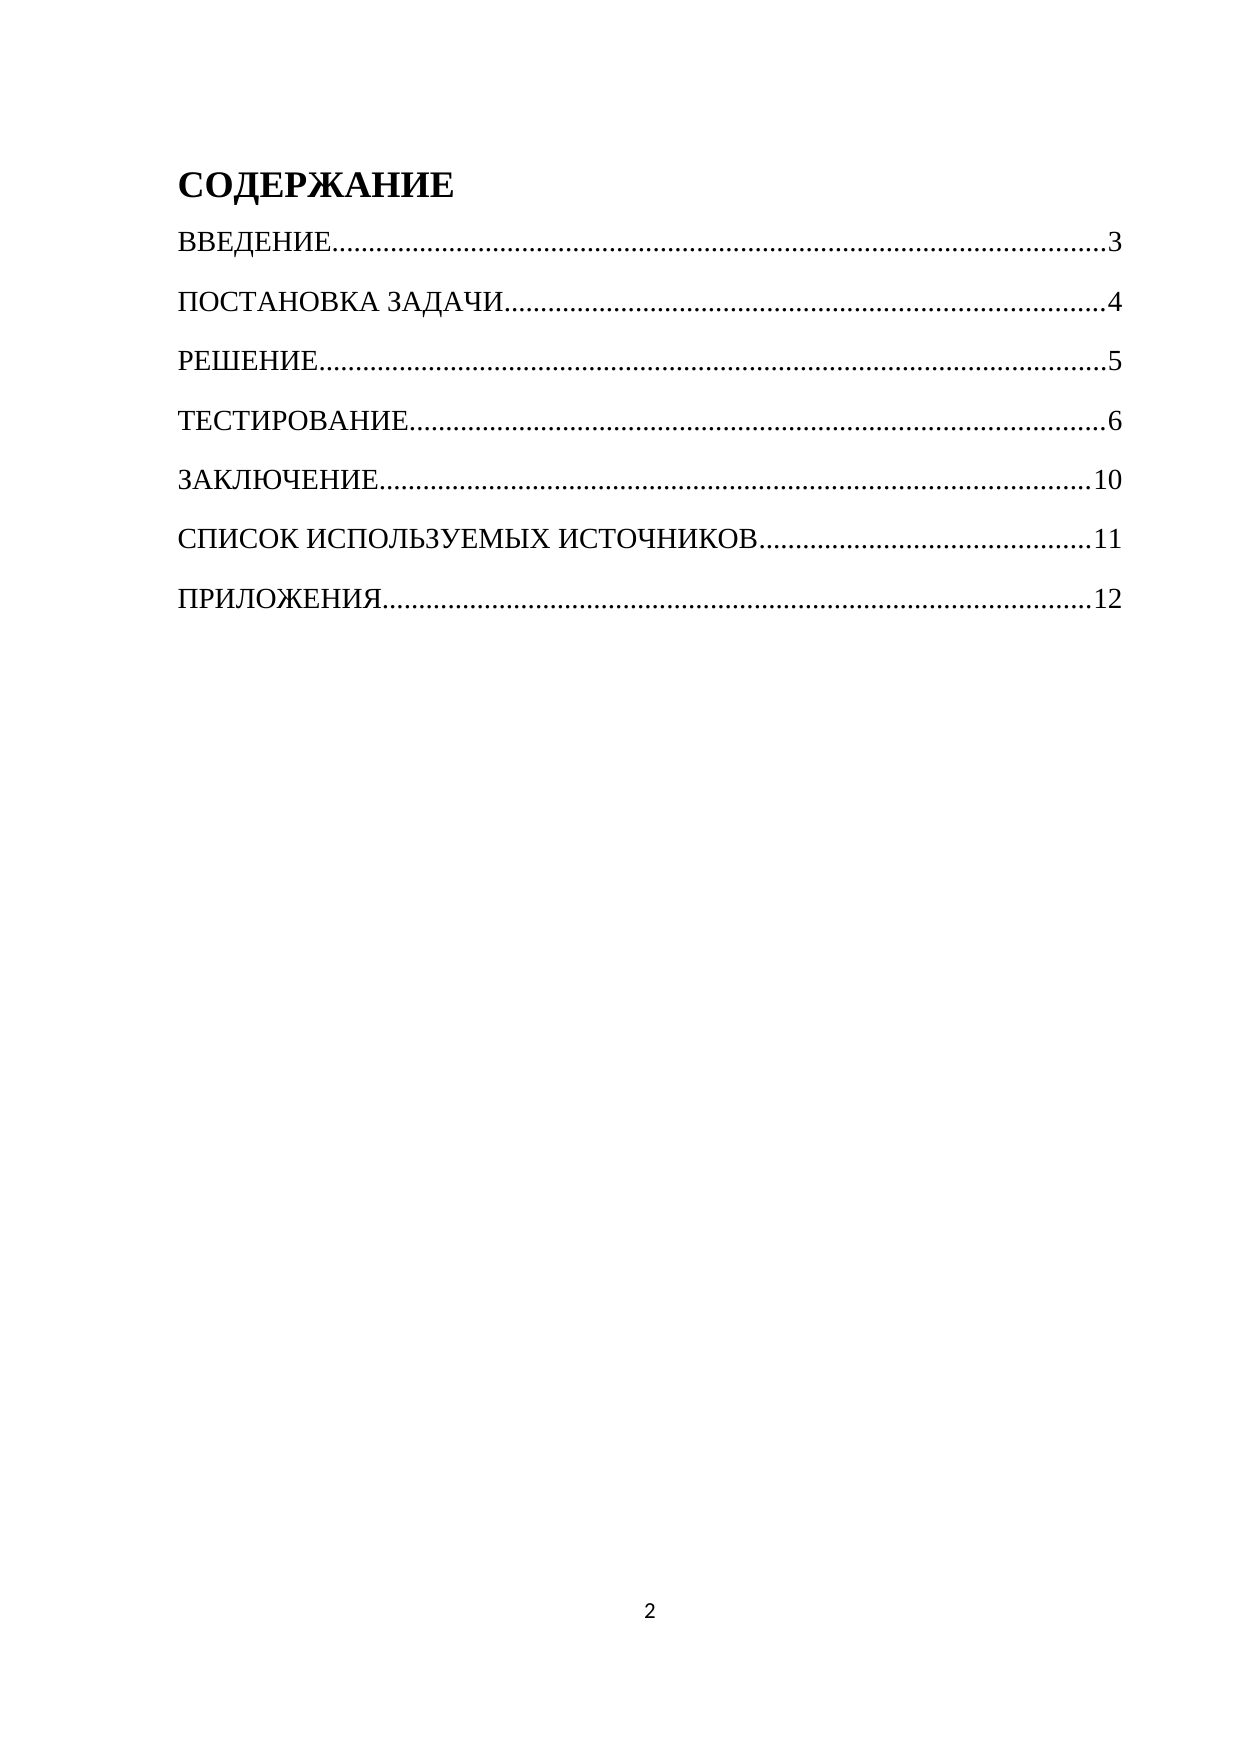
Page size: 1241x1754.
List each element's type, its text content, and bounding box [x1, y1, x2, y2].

text ВВЕДЕНИЕ 3 [177, 224, 1122, 258]
subtitle СОДЕРЖАНИЕ [177, 162, 1122, 206]
text РЕШЕНИЕ 5 [177, 343, 1122, 377]
text ТЕСТИРОВАНИЕ 6 [177, 403, 1122, 436]
text ПОСТАНОВКА ЗАДАЧИ 4 [177, 284, 1122, 317]
text ПРИЛОЖЕНИЯ 12 [177, 581, 1122, 614]
text ЗАКЛЮЧЕНИЕ 10 [177, 462, 1122, 496]
text СПИСОК ИСПОЛЬЗУЕМЫХ ИСТОЧНИКОВ 11 [177, 521, 1122, 555]
